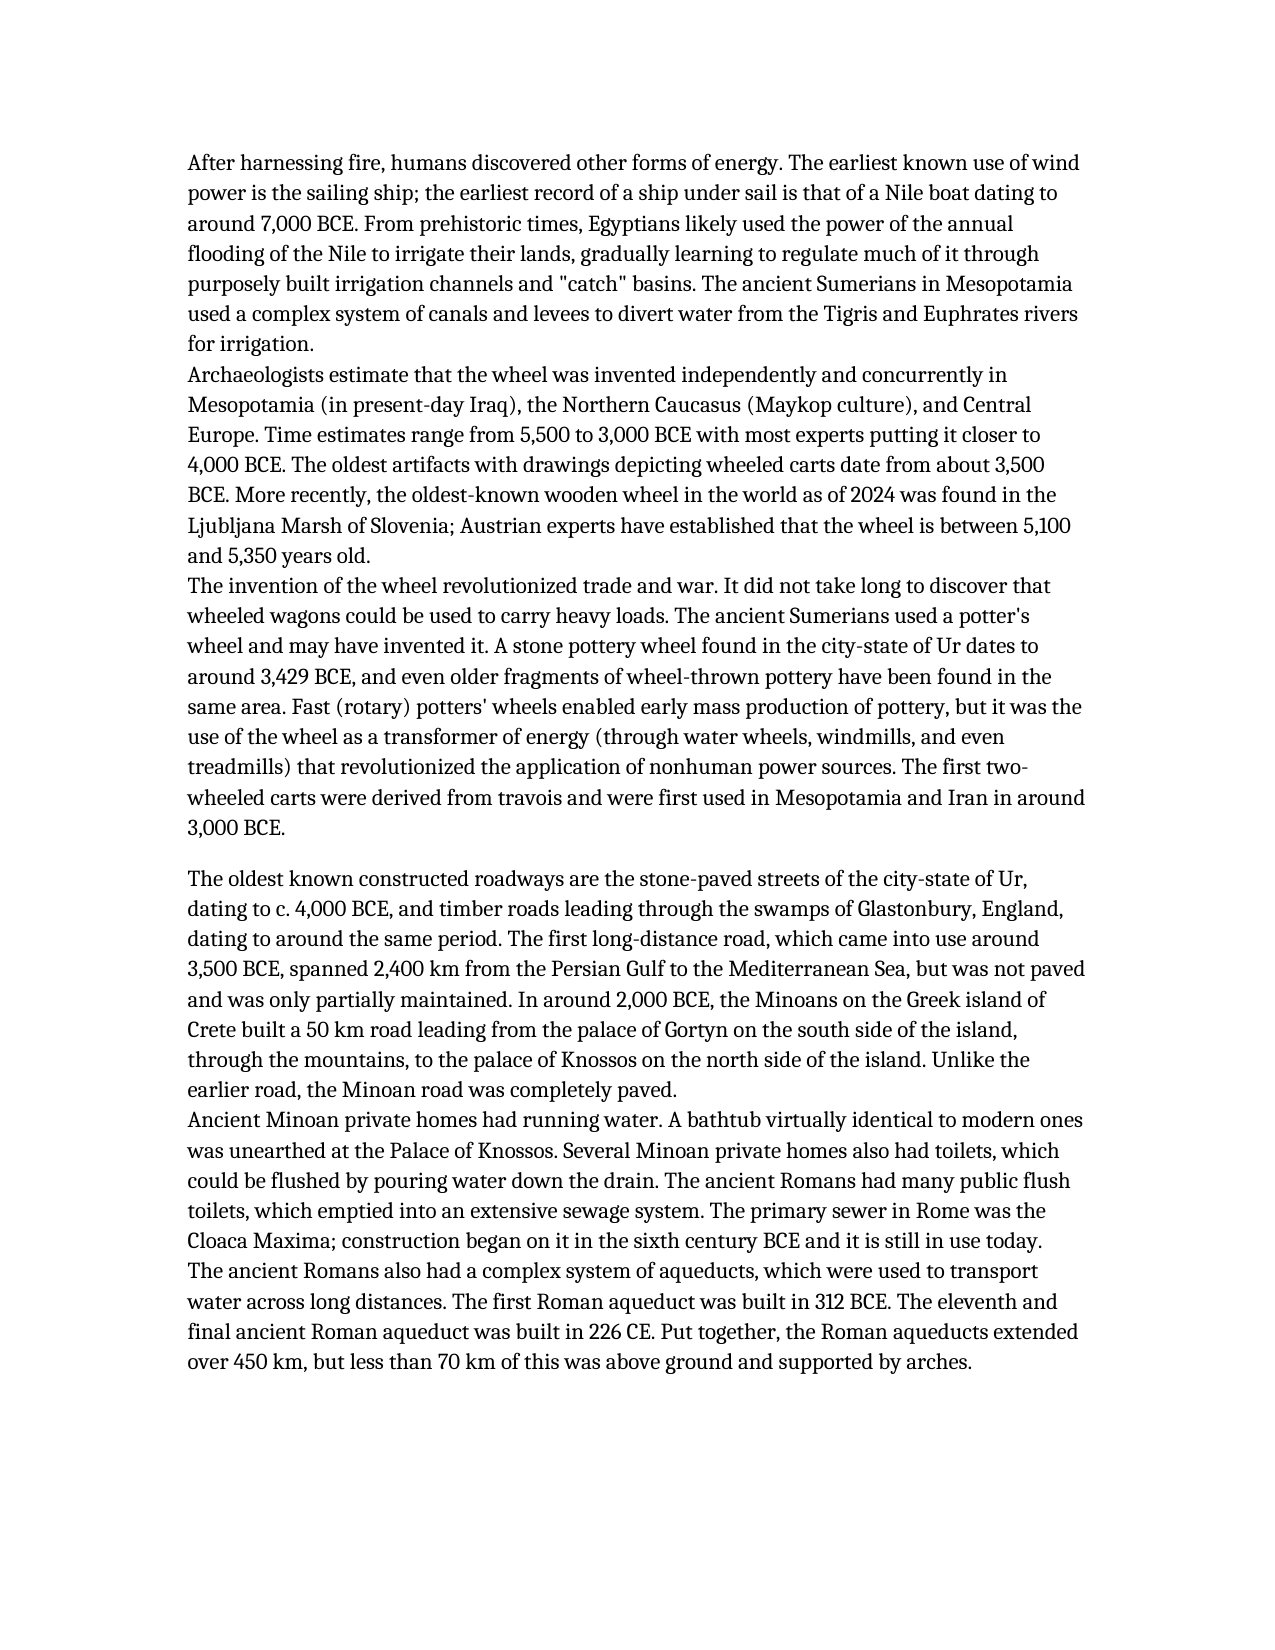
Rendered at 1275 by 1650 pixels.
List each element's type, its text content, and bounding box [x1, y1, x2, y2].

text After harnessing fire, humans discovered other forms of energy. The earliest known use of wind power is the sailing ship; the earliest record of a ship under sail is that of a Nile boat dating to around 7,000 BCE. From prehistoric times, Egyptians likely used the power of the annual flooding of the Nile to irrigate their lands, gradually learning to regulate much of it through purposely built irrigation channels and "catch" basins. The ancient Sumerians in Mesopotamia used a complex system of canals and levees to divert water from the Tigris and Euphrates rivers for irrigation. Archaeologists estimate that the wheel was invented independently and concurrently in Mesopotamia (in present-day Iraq), the Northern Caucasus (Maykop culture), and Central Europe. Time estimates range from 5,500 to 3,000 BCE with most experts putting it closer to 4,000 BCE. The oldest artifacts with drawings depicting wheeled carts date from about 3,500 BCE. More recently, the oldest-known wooden wheel in the world as of 2024 was found in the Ljubljana Marsh of Slovenia; Austrian experts have established that the wheel is between 5,100 and 5,350 years old. The invention of the wheel revolutionized trade and war. It did not take long to discover that wheeled wagons could be used to carry heavy loads. The ancient Sumerians used a potter's wheel and may have invented it. A stone pottery wheel found in the city-state of Ur dates to around 3,429 BCE, and even older fragments of wheel-thrown pottery have been found in the same area. Fast (rotary) potters' wheels enabled early mass production of pottery, but it was the use of the wheel as a transformer of energy (through water wheels, windmills, and even treadmills) that revolutionized the application of nonhuman power sources. The first two-wheeled carts were derived from travois and were first used in Mesopotamia and Iran in around 3,000 BCE. [187, 150, 1087, 841]
text The oldest known constructed roadways are the stone-paved streets of the city-state of Ur, dating to c. 4,000 BCE, and timber roads leading through the swamps of Glastonbury, England, dating to around the same period. The first long-distance road, which came into use around 3,500 BCE, spanned 2,400 km from the Persian Gulf to the Mediterranean Sea, but was not paved and was only partially maintained. In around 2,000 BCE, the Minoans on the Greek island of Crete built a 50 km road leading from the palace of Gortyn on the south side of the island, through the mountains, to the palace of Knossos on the north side of the island. Unlike the earlier road, the Minoan road was completely paved. Ancient Minoan private homes had running water. A bathtub virtually identical to modern ones was unearthed at the Palace of Knossos. Several Minoan private homes also had toilets, which could be flushed by pouring water down the drain. The ancient Romans had many public flush toilets, which emptied into an extensive sewage system. The primary sewer in Rome was the Cloaca Maxima; construction began on it in the sixth century BCE and it is still in use today. The ancient Romans also had a complex system of aqueducts, which were used to transport water across long distances. The first Roman aqueduct was built in 312 BCE. The eleventh and final ancient Roman aqueduct was built in 226 CE. Put together, the Roman aqueducts extended over 450 km, but less than 70 km of this was above ground and supported by arches. [187, 866, 1087, 1375]
